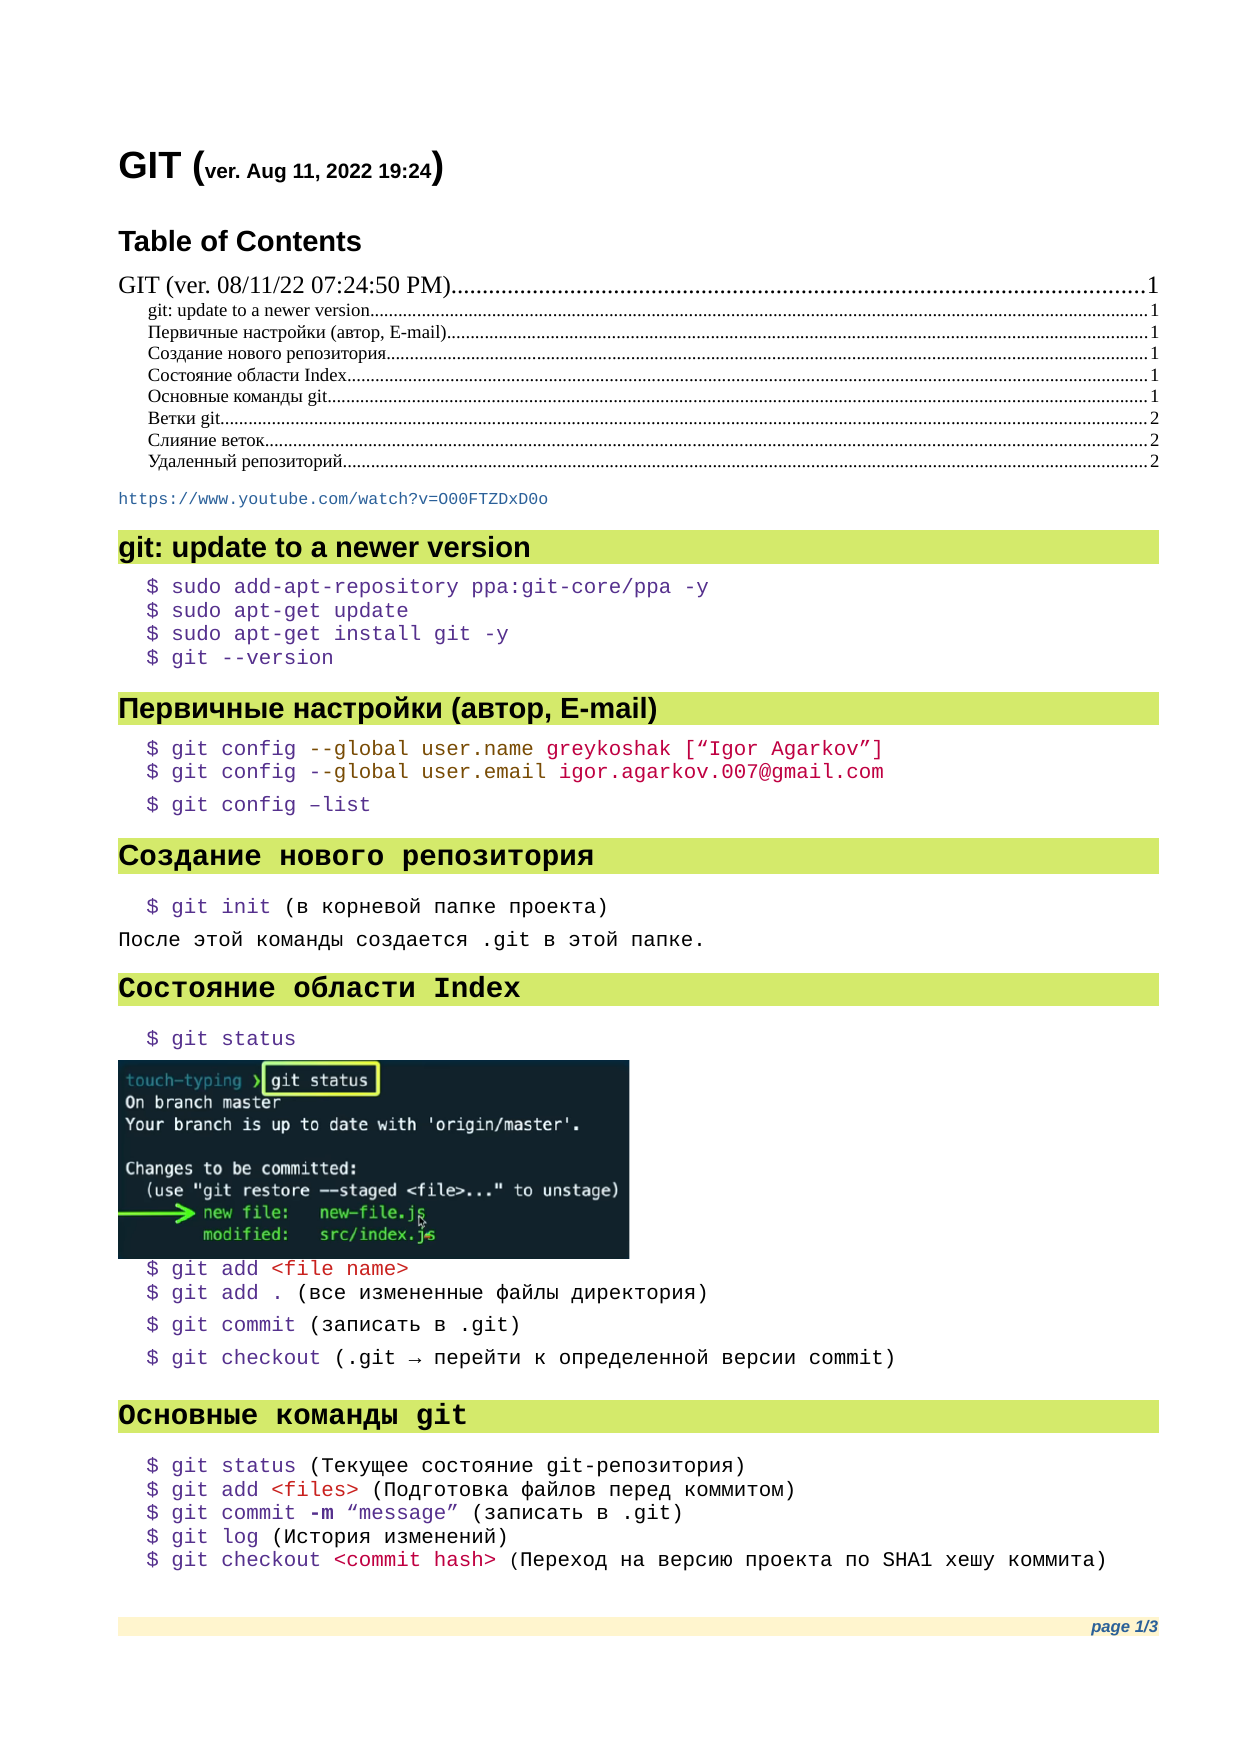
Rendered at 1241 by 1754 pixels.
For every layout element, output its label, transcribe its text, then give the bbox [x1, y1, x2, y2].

text $ git log (История изменений) [118, 1526, 1159, 1549]
text $ git add . (все измененные файлы директория) [118, 1282, 1159, 1305]
text https://www.youtube.com/watch?v=O00FTZDxD0o [118, 490, 1159, 509]
text Ветки git 2 [148, 407, 1159, 428]
text GIT (ver. 08/11/22 07:24:50 PM) 1 [118, 270, 1159, 299]
text $ git add <file name> [118, 1069, 1159, 1282]
subtitle Основные команды git [118, 1400, 1159, 1433]
subtitle Состояние области Index [118, 973, 1159, 1006]
text $ sudo apt-get update [118, 600, 1159, 623]
text $ git config --global user.email igor.agarkov.007@gmail.com [118, 761, 1159, 785]
subtitle Создание нового репозитория [118, 838, 1159, 874]
text $ git init (в корневой папке проекта) [118, 896, 1159, 919]
text $ git --version [118, 647, 1159, 671]
text $ git checkout <commit hash> (Переход на версию проекта по SHA1 хешу коммита) [118, 1549, 1159, 1573]
subtitle git: update to a newer version [118, 530, 1159, 564]
text Состояние области Index 1 [148, 364, 1159, 385]
text git: update to a newer version 1 [148, 299, 1159, 321]
text Удаленный репозиторий 2 [148, 450, 1159, 472]
text Первичные настройки (автор, E-mail) 1 [148, 321, 1159, 342]
text $ git checkout (.git → перейти к определенной версии commit) [118, 1347, 1159, 1371]
text $ git status (Текущее состояние git-репозитория) [118, 1455, 1159, 1478]
text $ git add <files> (Подготовка файлов перед коммитом) [118, 1478, 1159, 1502]
picture [118, 1060, 630, 1259]
text $ git status [118, 1027, 1159, 1051]
subtitle Table of Contents [118, 224, 1159, 258]
text Основные команды git 1 [148, 385, 1159, 407]
text Создание нового репозитория 1 [148, 342, 1159, 364]
text $ sudo apt-get install git -y [118, 623, 1159, 647]
text $ sudo add-apt-repository ppa:git-core/ppa -y [118, 576, 1159, 600]
text После этой команды создается .git в этой папке. [118, 928, 1159, 952]
text $ git config --global user.name greykoshak [“Igor Agarkov”] [118, 738, 1159, 761]
text $ git commit (записать в .git) [118, 1314, 1159, 1338]
subtitle Первичные настройки (автор, E-mail) [118, 692, 1159, 725]
text $ git commit -m “message” (записать в .git) [118, 1502, 1159, 1526]
text $ git config –list [118, 794, 1159, 817]
subtitle GIT (ver. Aug 11, 2022 19:24) [118, 143, 1159, 187]
text Слияние веток 2 [148, 428, 1159, 450]
